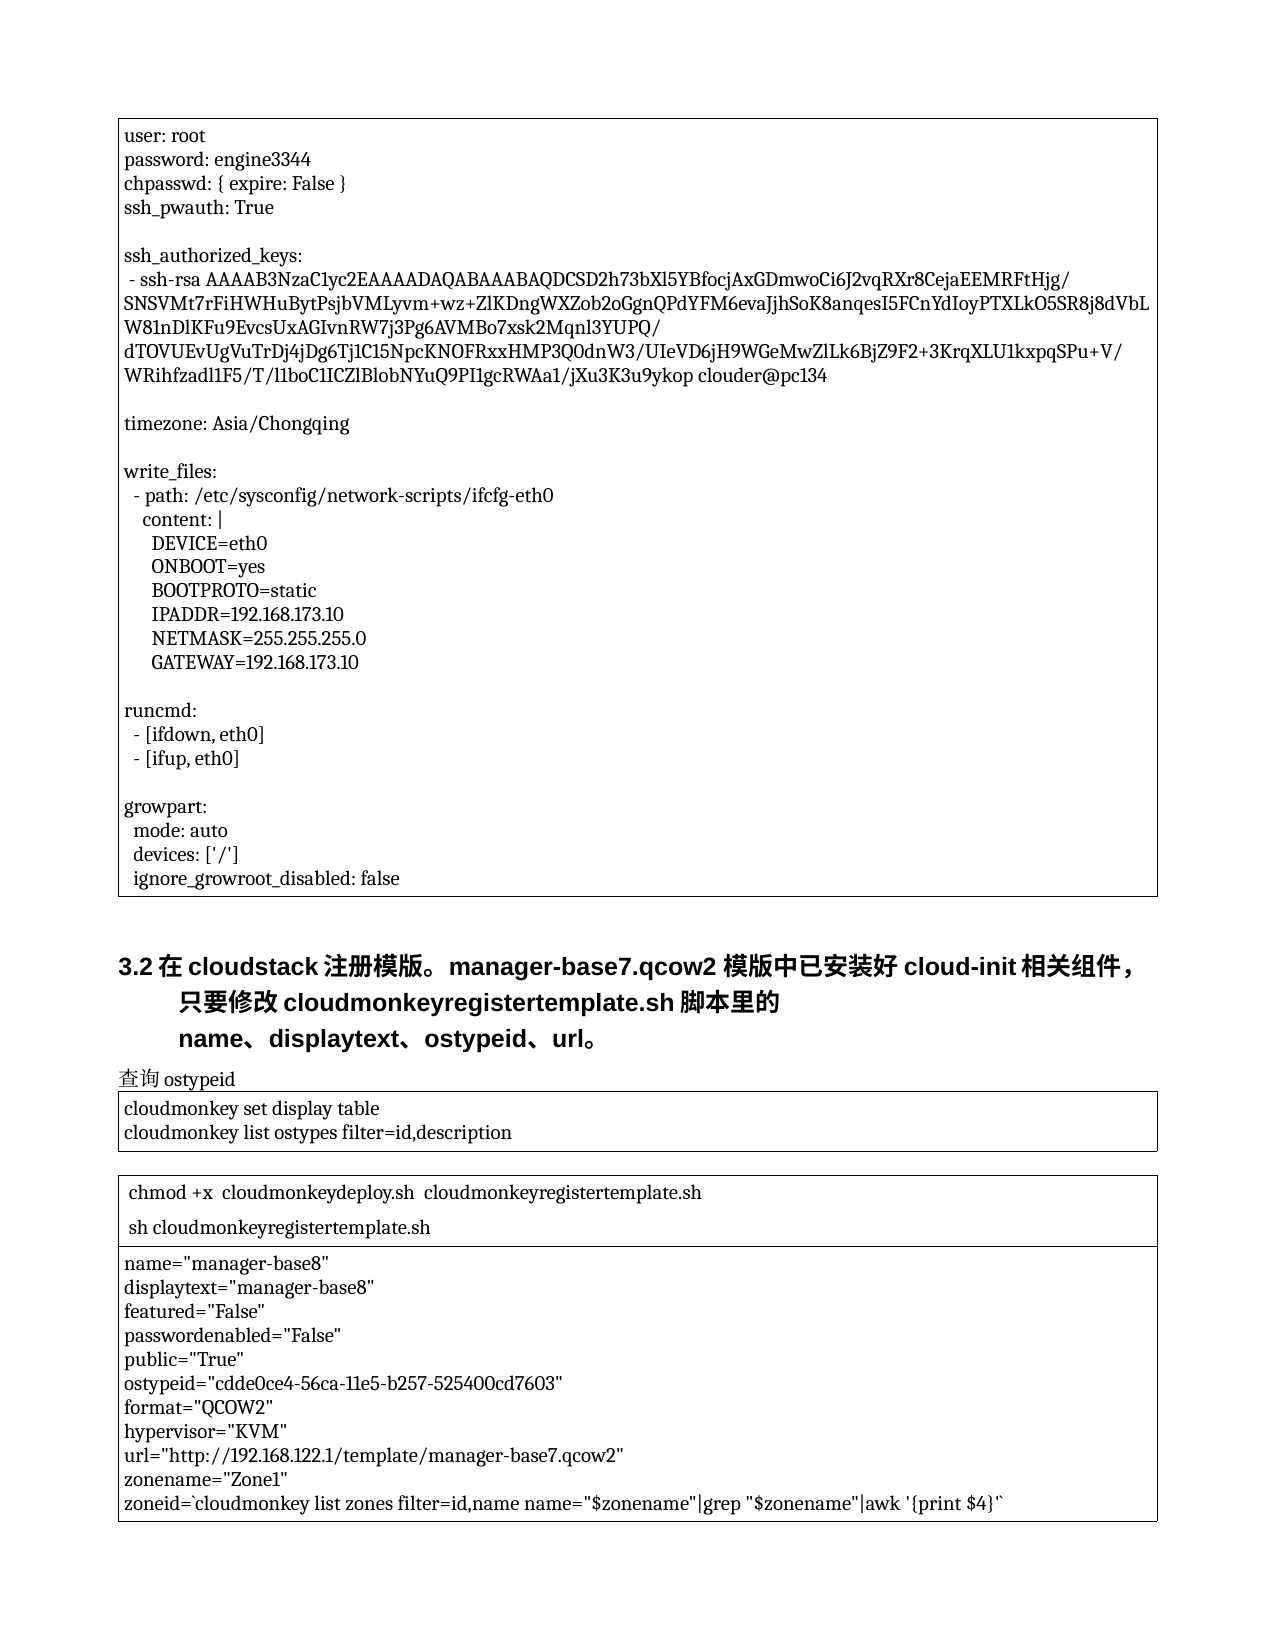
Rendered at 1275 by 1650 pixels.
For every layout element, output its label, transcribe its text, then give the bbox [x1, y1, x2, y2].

text 查询ostypeid [118, 1067, 1157, 1091]
table_cell user: root password: engine3344 chpasswd: { expire: False } ssh_pwauth: True ssh_authorized_keys: - ssh-rsa AAAAB3NzaC1yc2EAAAADAQABAAABAQDCSD2h73bXl5YBfocjAxGDmwoCi6J2vqRXr8CejaEEMRFtHjg/SNSVMt7rFiHWHuBytPsjbVMLyvm+wz+ZlKDngWXZob2oGgnQPdYFM6evaJjhSoK8anqesI5FCnYdIoyPTXLkO5SR8j8dVbLW81nDlKFu9EvcsUxAGIvnRW7j3Pg6AVMBo7xsk2Mqnl3YUPQ/dTOVUEvUgVuTrDj4jDg6Tj1C15NpcKNOFRxxHMP3Q0dnW3/UIeVD6jH9WGeMwZlLk6BjZ9F2+3KrqXLU1kxpqSPu+V/WRihfzadl1F5/T/l1boC1ICZlBlobNYuQ9PI1gcRWAa1/jXu3K3u9ykop clouder@pc134 timezone: Asia/Chongqing write_files: - path: /etc/sysconfig/network-scripts/ifcfg-eth0 content: | DEVICE=eth0 ONBOOT=yes BOOTPROTO=static IPADDR=192.168.173.10 NETMASK=255.255.255.0 GATEWAY=192.168.173.10 runcmd: - [ifdown, eth0] - [ifup, eth0] growpart: mode: auto devices: ['/'] ignore_growroot_disabled: false [119, 119, 1157, 896]
table_cell sh cloudmonkeyregistertemplate.sh [119, 1210, 1157, 1246]
table_header chmod +x cloudmonkeydeploy.sh cloudmonkeyregistertemplate.sh [119, 1176, 1157, 1210]
subtitle 3.2在cloudstack注册模版。manager-base7.qcow2 模版中已安装好cloud-init相关组件，只要修改cloudmonkeyregistertemplate.sh脚本里的name、displaytext、ostypeid、url。 [118, 946, 1157, 1055]
table_header cloudmonkey set display table cloudmonkey list ostypes filter=id,description [119, 1092, 1157, 1151]
table_header name="manager-base8" displaytext="manager-base8" featured="False" passwordenabled="False" public="True" ostypeid="cdde0ce4-56ca-11e5-b257-525400cd7603" format="QCOW2" hypervisor="KVM" url="http://192.168.122.1/template/manager-base7.qcow2" zonename="Zone1" zoneid=`cloudmonkey list zones filter=id,name name="$zonename"|grep "$zonename"|awk '{print $4}'` [119, 1247, 1157, 1521]
